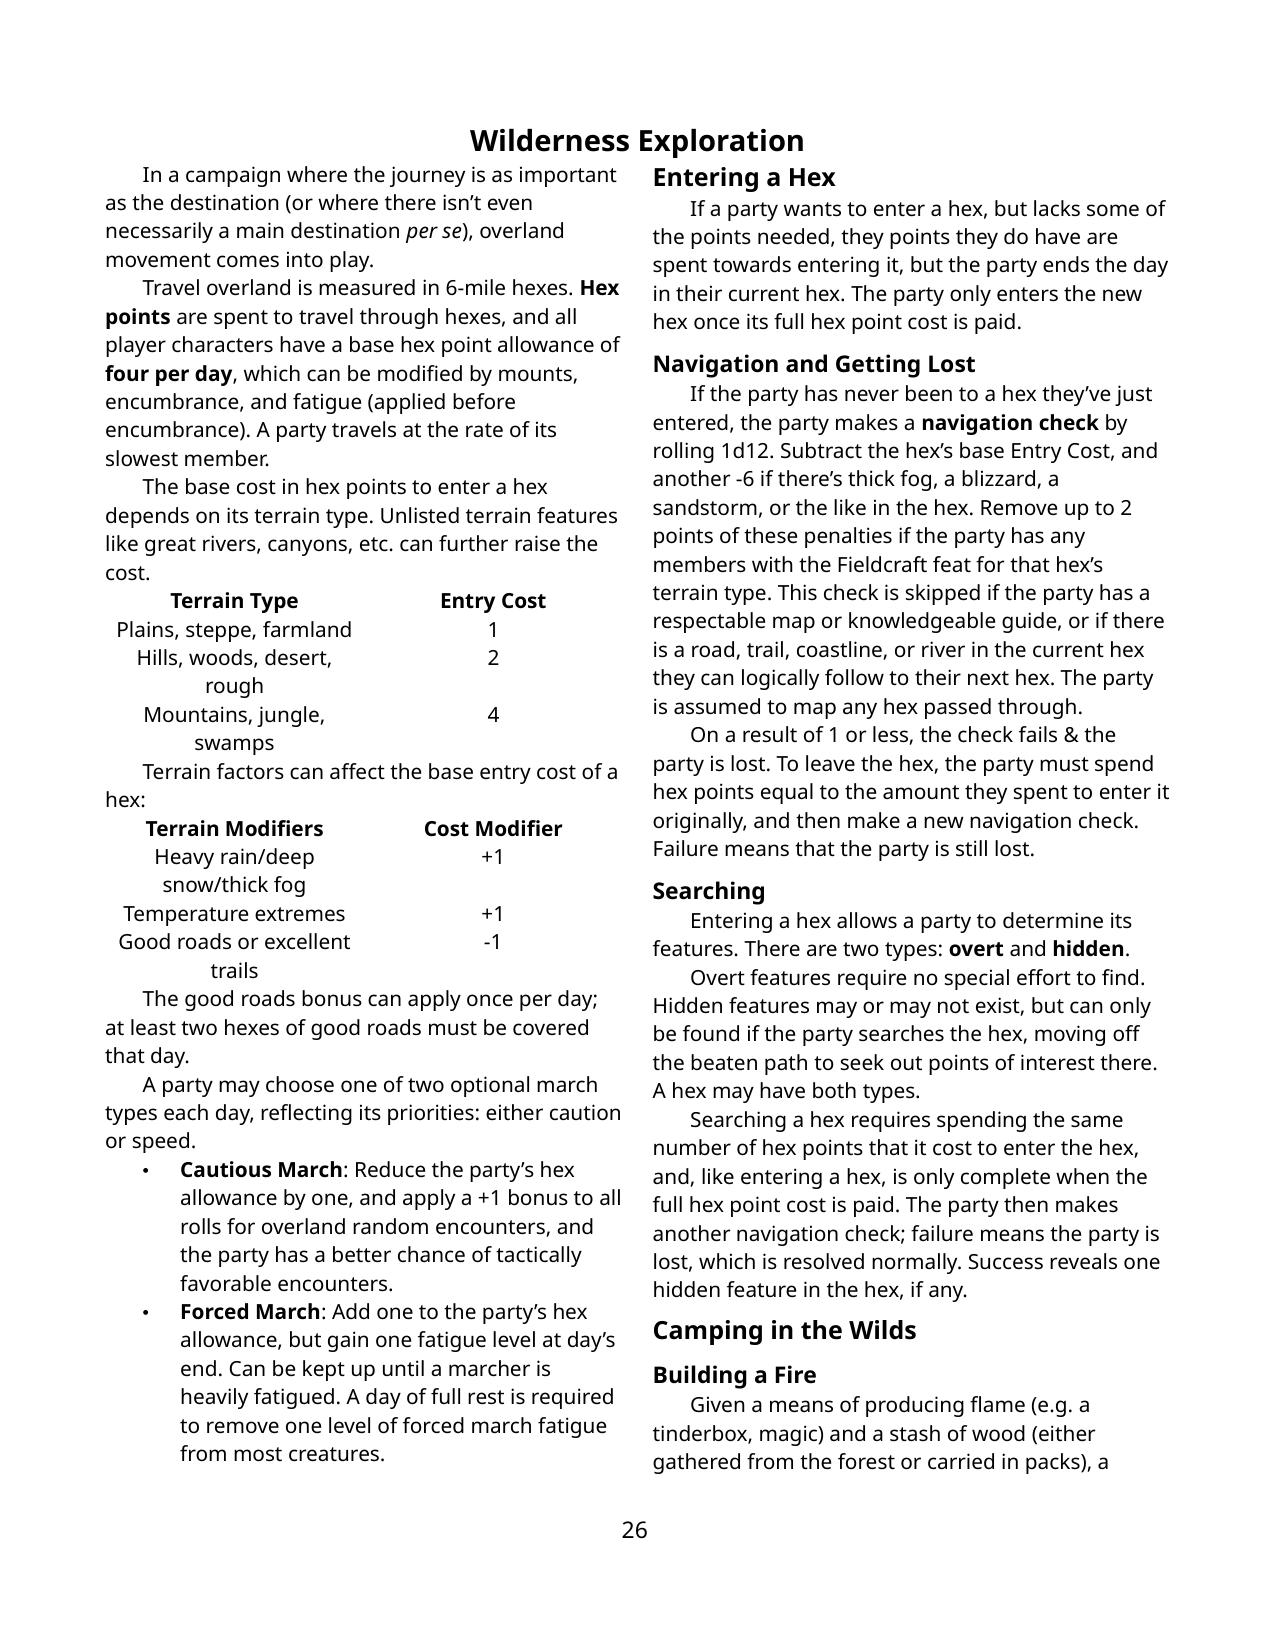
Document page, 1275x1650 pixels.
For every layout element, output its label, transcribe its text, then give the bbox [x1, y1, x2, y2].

list Forced March: Add one to the party’s hex allowance, but gain one fatigue level at day’s end. Can be kept up until a marcher is heavily fatigued. A day of full rest is required to remove one level of forced march fatigue from most creatures. [142, 1297, 622, 1468]
text A party may choose one of two optional march types each day, reflecting its priorities: either caution or speed. [105, 1070, 622, 1155]
list Cautious March: Reduce the party’s hex allowance by one, and apply a +1 bonus to all rolls for overland random encounters, and the party has a better chance of tactically favorable encounters. [142, 1155, 622, 1297]
table_header Terrain Type [105, 586, 364, 615]
table_cell 4 [364, 700, 622, 757]
table_cell 1 [364, 615, 622, 643]
subtitle Navigation and Getting Lost [652, 348, 1170, 379]
text Entering a hex allows a party to determine its features. There are two types: overt and hidden. [652, 906, 1170, 963]
table_cell Mountains, jungle, swamps [105, 700, 364, 757]
table_cell 2 [364, 643, 622, 700]
subtitle Building a Fire [652, 1359, 1170, 1390]
text If a party wants to enter a hex, but lacks some of the points needed, they points they do have are spent towards entering it, but the party ends the day in their current hex. The party only enters the new hex once its full hex point cost is paid. [652, 194, 1170, 336]
text On a result of 1 or less, the check fails & the party is lost. To leave the hex, the party must spend hex points equal to the amount they spent to enter it originally, and then make a new navigation check. Failure means that the party is still lost. [652, 720, 1170, 863]
text In a campaign where the journey is as important as the destination (or where there isn’t even necessarily a main destination per se), overland movement comes into play. [105, 160, 622, 273]
table_cell Temperature extremes [105, 899, 364, 927]
subtitle Wilderness Exploration [105, 120, 1170, 160]
table_cell +1 [364, 842, 622, 899]
table_cell +1 [364, 899, 622, 927]
text If the party has never been to a hex they’ve just entered, the party makes a navigation check by rolling 1d12. Subtract the hex’s base Entry Cost, and another -6 if there’s thick fog, a blizzard, a sandstorm, or the like in the hex. Remove up to 2 points of these penalties if the party has any members with the Fieldcraft feat for that hex’s terrain type. This check is skipped if the party has a respectable map or knowledgeable guide, or if there is a road, trail, coastline, or river in the current hex they can logically follow to their next hex. The party is assumed to map any hex passed through. [652, 379, 1170, 720]
text The base cost in hex points to enter a hex depends on its terrain type. Unlisted terrain features like great rivers, canyons, etc. can further raise the cost. [105, 472, 622, 586]
text Searching a hex requires spending the same number of hex points that it cost to enter the hex, and, like entering a hex, is only complete when the full hex point cost is paid. The party then makes another navigation check; failure means the party is lost, which is resolved normally. Success reveals one hidden feature in the hex, if any. [652, 1105, 1170, 1304]
text Terrain factors can affect the base entry cost of a hex: [105, 757, 622, 814]
subtitle Searching [652, 874, 1170, 906]
subtitle Entering a Hex [652, 160, 1170, 194]
table_cell -1 [364, 928, 622, 984]
table_cell Hills, woods, desert, rough [105, 643, 364, 700]
text Given a means of producing flame (e.g. a tinderbox, magic) and a stash of wood (either gathered from the forest or carried in packs), a [652, 1390, 1170, 1476]
text The good roads bonus can apply once per day; at least two hexes of good roads must be covered that day. [105, 984, 622, 1070]
table_cell Plains, steppe, farmland [105, 615, 364, 643]
table_header Entry Cost [364, 586, 622, 615]
table_header Terrain Modifiers [105, 814, 364, 842]
subtitle Camping in the Wilds [652, 1313, 1170, 1347]
text Overt features require no special effort to find. Hidden features may or may not exist, but can only be found if the party searches the hex, moving off the beaten path to seek out points of interest there. A hex may have both types. [652, 963, 1170, 1105]
table_cell Good roads or excellent trails [105, 928, 364, 984]
table_header Cost Modifier [364, 814, 622, 842]
text Travel overland is measured in 6-mile hexes. Hex points are spent to travel through hexes, and all player characters have a base hex point allowance of four per day, which can be modified by mounts, encumbrance, and fatigue (applied before encumbrance). A party travels at the rate of its slowest member. [105, 273, 622, 472]
table_cell Heavy rain/deep snow/thick fog [105, 842, 364, 899]
